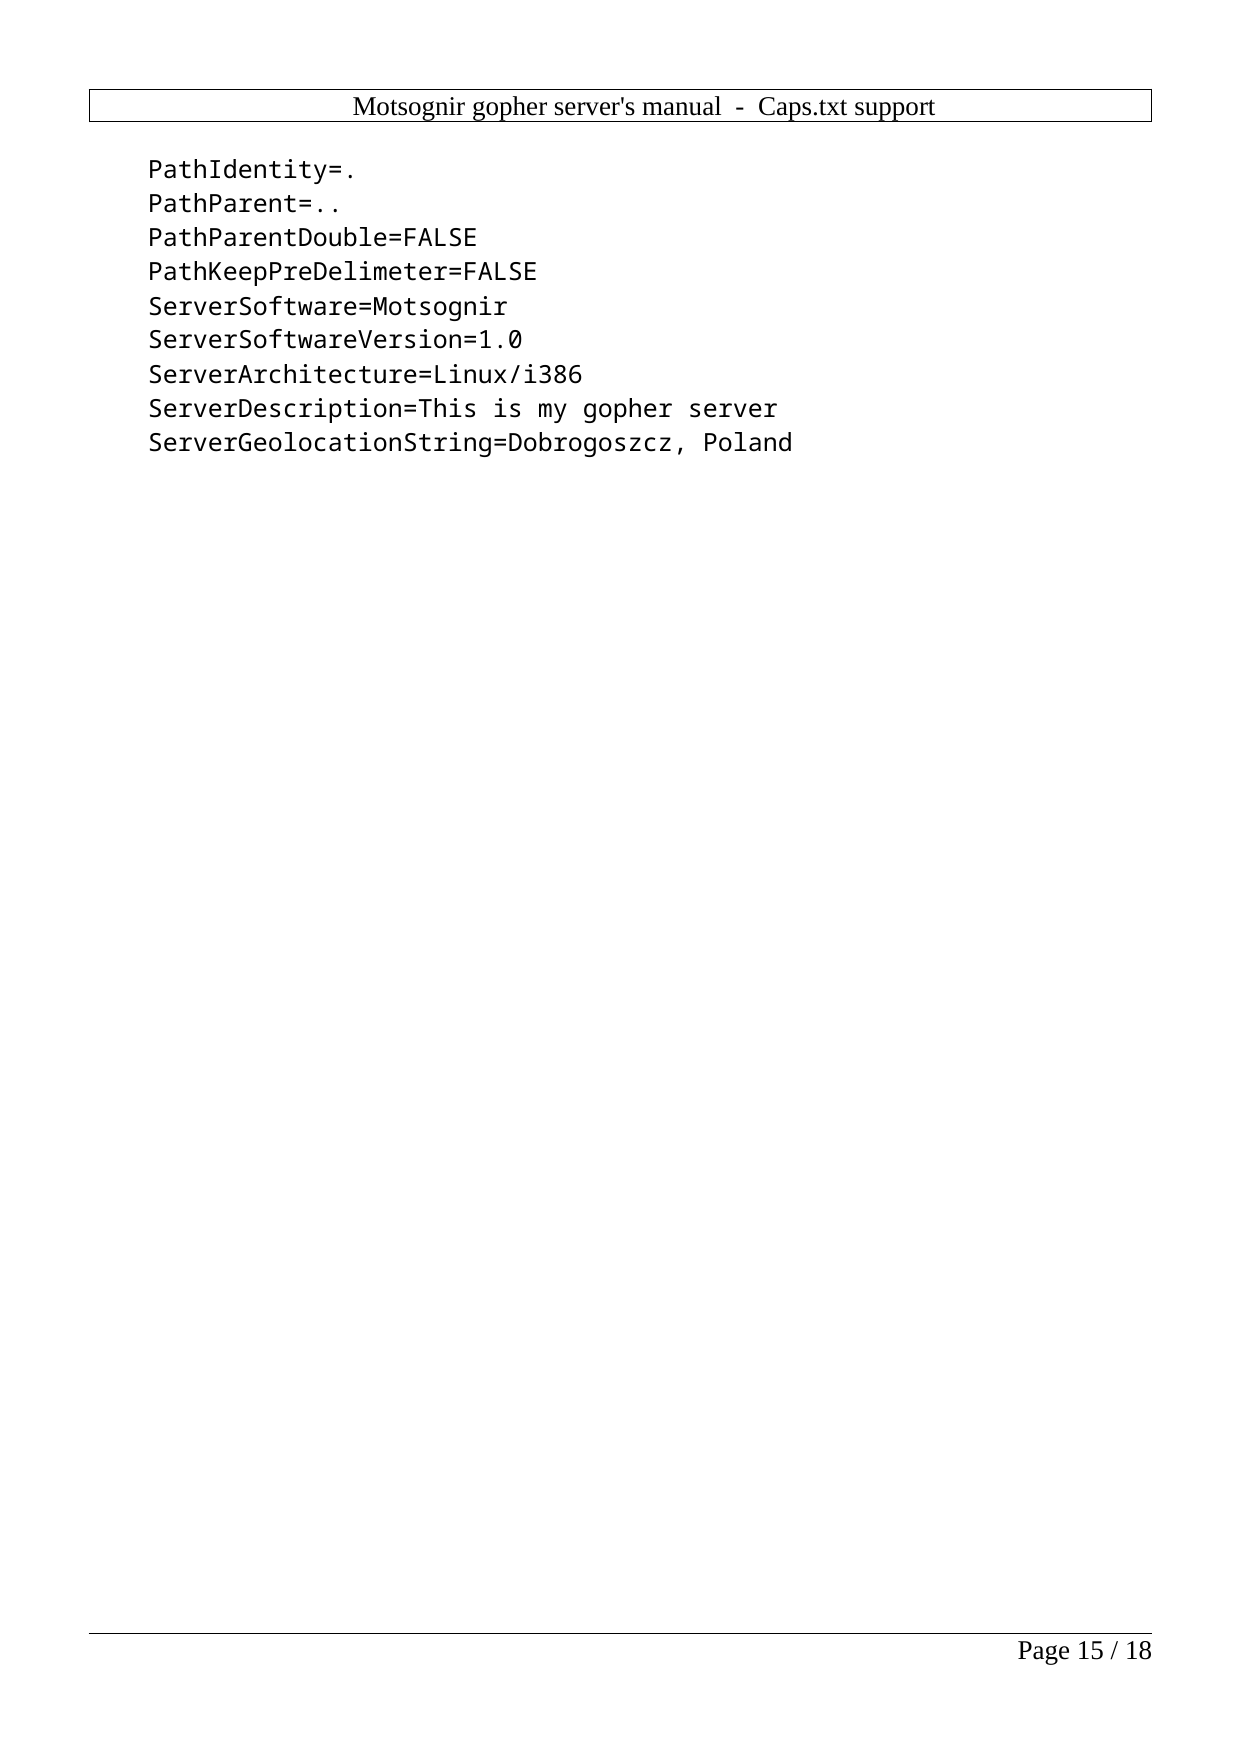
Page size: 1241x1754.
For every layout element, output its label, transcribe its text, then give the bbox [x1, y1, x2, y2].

text ServerSoftwareVersion=1.0 [148, 322, 1152, 356]
text ServerSoftware=Motsognir [148, 288, 1152, 322]
text ServerGeolocationString=Dobrogoszcz, Poland [148, 424, 1152, 458]
text PathKeepPreDelimeter=FALSE [148, 254, 1152, 288]
text PathParentDouble=FALSE [148, 220, 1152, 254]
text ServerDescription=This is my gopher server [148, 390, 1152, 424]
text ServerArchitecture=Linux/i386 [148, 356, 1152, 390]
text PathParent=.. [148, 186, 1152, 220]
text PathIdentity=. [148, 152, 1152, 186]
